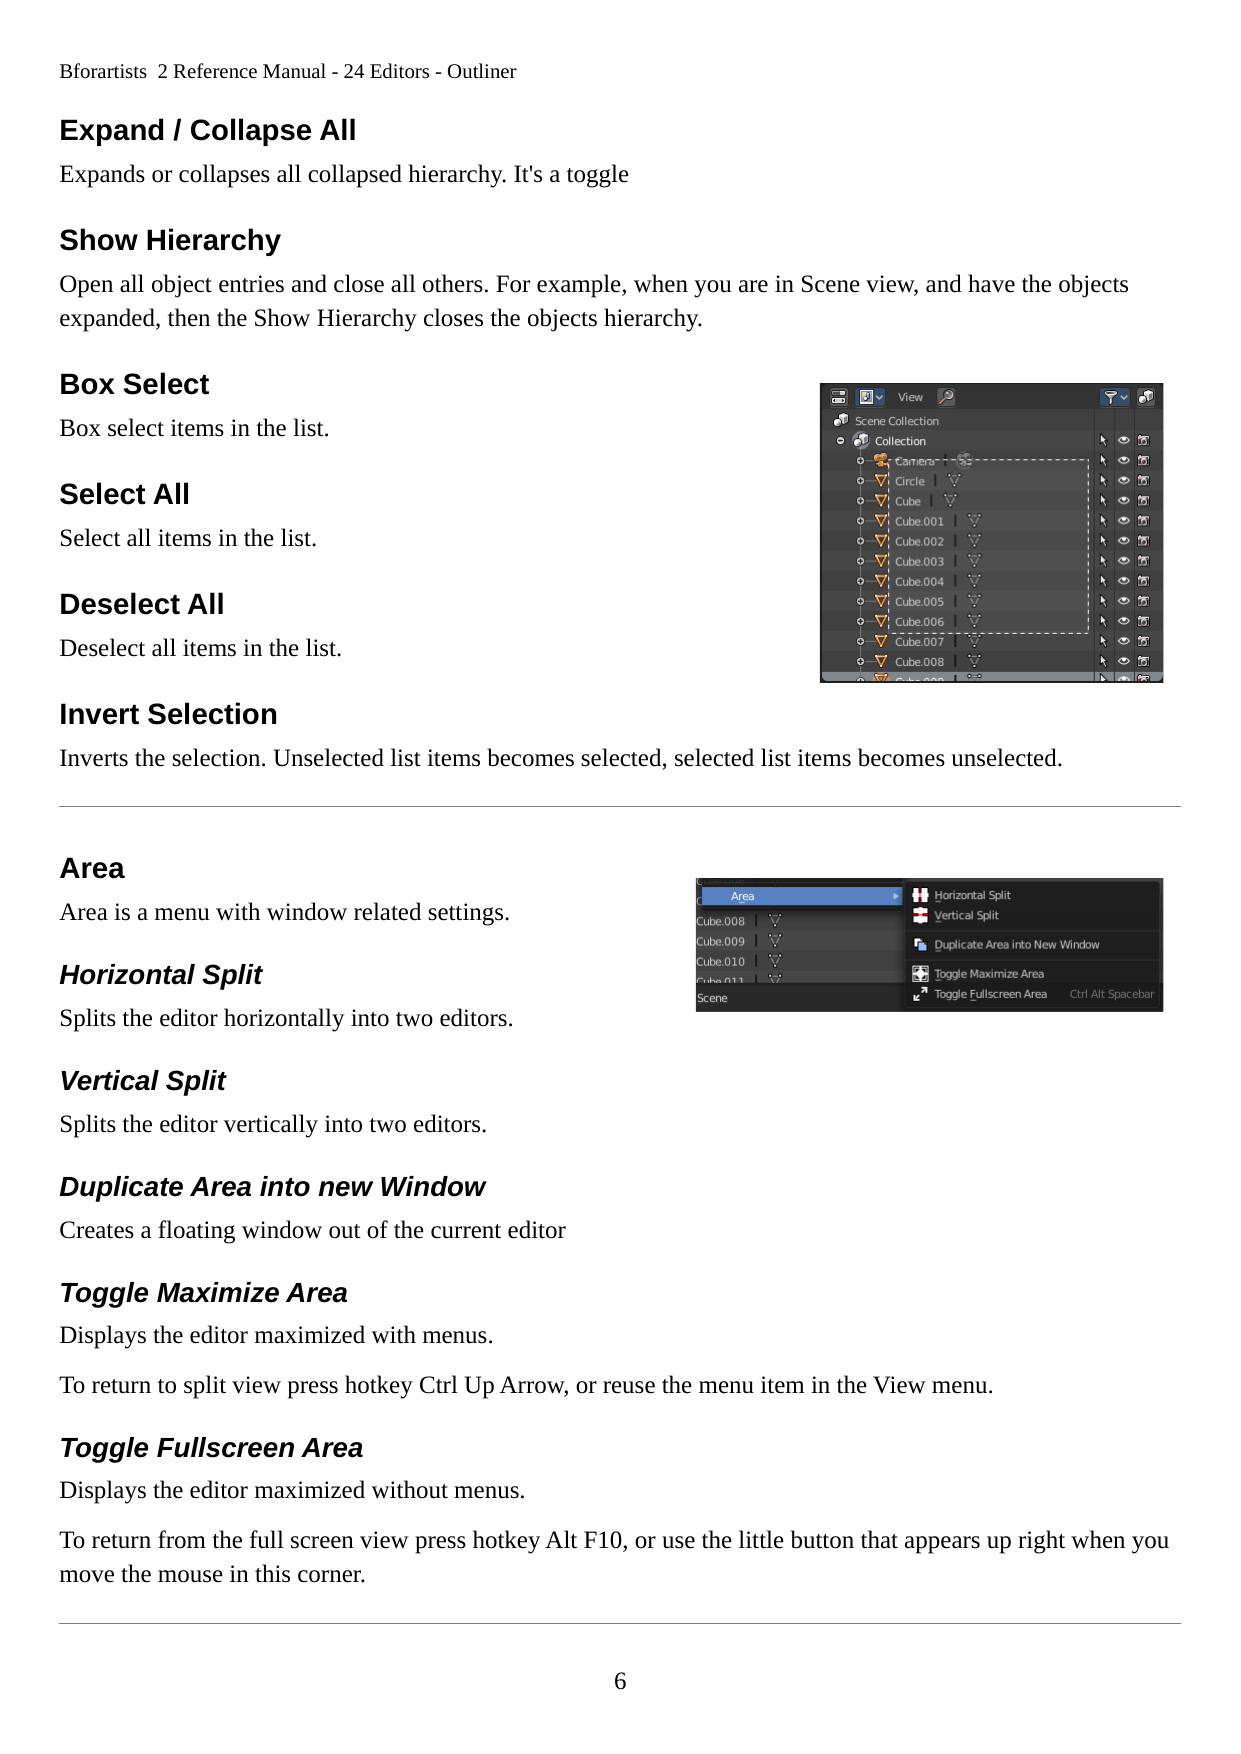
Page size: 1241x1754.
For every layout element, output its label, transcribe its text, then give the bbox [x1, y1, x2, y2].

subtitle Deselect All [59, 587, 819, 620]
subtitle [1164, 477, 1181, 511]
subtitle [1164, 587, 1181, 620]
text Inverts the selection. Unselected list items becomes selected, selected list items becomes unselected. [59, 743, 1181, 772]
subtitle Box Select [59, 367, 1181, 401]
text Splits the editor vertically into two editors. [59, 1109, 1181, 1137]
text Displays the editor maximized with menus. [59, 1321, 1181, 1349]
subtitle Toggle Maximize Area [59, 1276, 1181, 1308]
text Expands or collapses all collapsed hierarchy. It's a toggle [59, 159, 1181, 188]
text Splits the editor horizontally into two editors. [59, 1003, 1181, 1032]
text Area is a menu with window related settings. [59, 897, 695, 926]
subtitle Duplicate Area into new Window [59, 1170, 1181, 1202]
text Box select items in the list. [59, 413, 819, 442]
subtitle Invert Selection [59, 697, 1181, 730]
text Select all items in the list. [59, 523, 819, 552]
subtitle Area [59, 851, 1181, 884]
text Displays the editor maximized without menus. [59, 1476, 1181, 1504]
subtitle Horizontal Split [59, 958, 695, 990]
subtitle Select All [59, 477, 819, 511]
subtitle [1164, 958, 1181, 990]
subtitle Show Hierarchy [59, 222, 1181, 256]
subtitle Expand / Collapse All [59, 113, 1181, 146]
subtitle Vertical Split [59, 1064, 1181, 1096]
text Deselect all items in the list. [59, 633, 819, 662]
text To return from the full screen view press hotkey Alt F10, or use the little button that appears up right when you move the mouse in this corner. [59, 1525, 1181, 1588]
text Creates a floating window out of the current editor [59, 1215, 1181, 1243]
subtitle Toggle Fullscreen Area [59, 1431, 1181, 1463]
text To return to split view press hotkey Ctrl Up Arrow, or reuse the menu item in the View menu. [59, 1370, 1181, 1398]
picture [819, 383, 1164, 683]
text Open all object entries and close all others. For example, when you are in Scene view, and have the objects expanded, then the Show Hierarchy closes the objects hierarchy. [59, 269, 1181, 332]
picture [695, 878, 1164, 1012]
